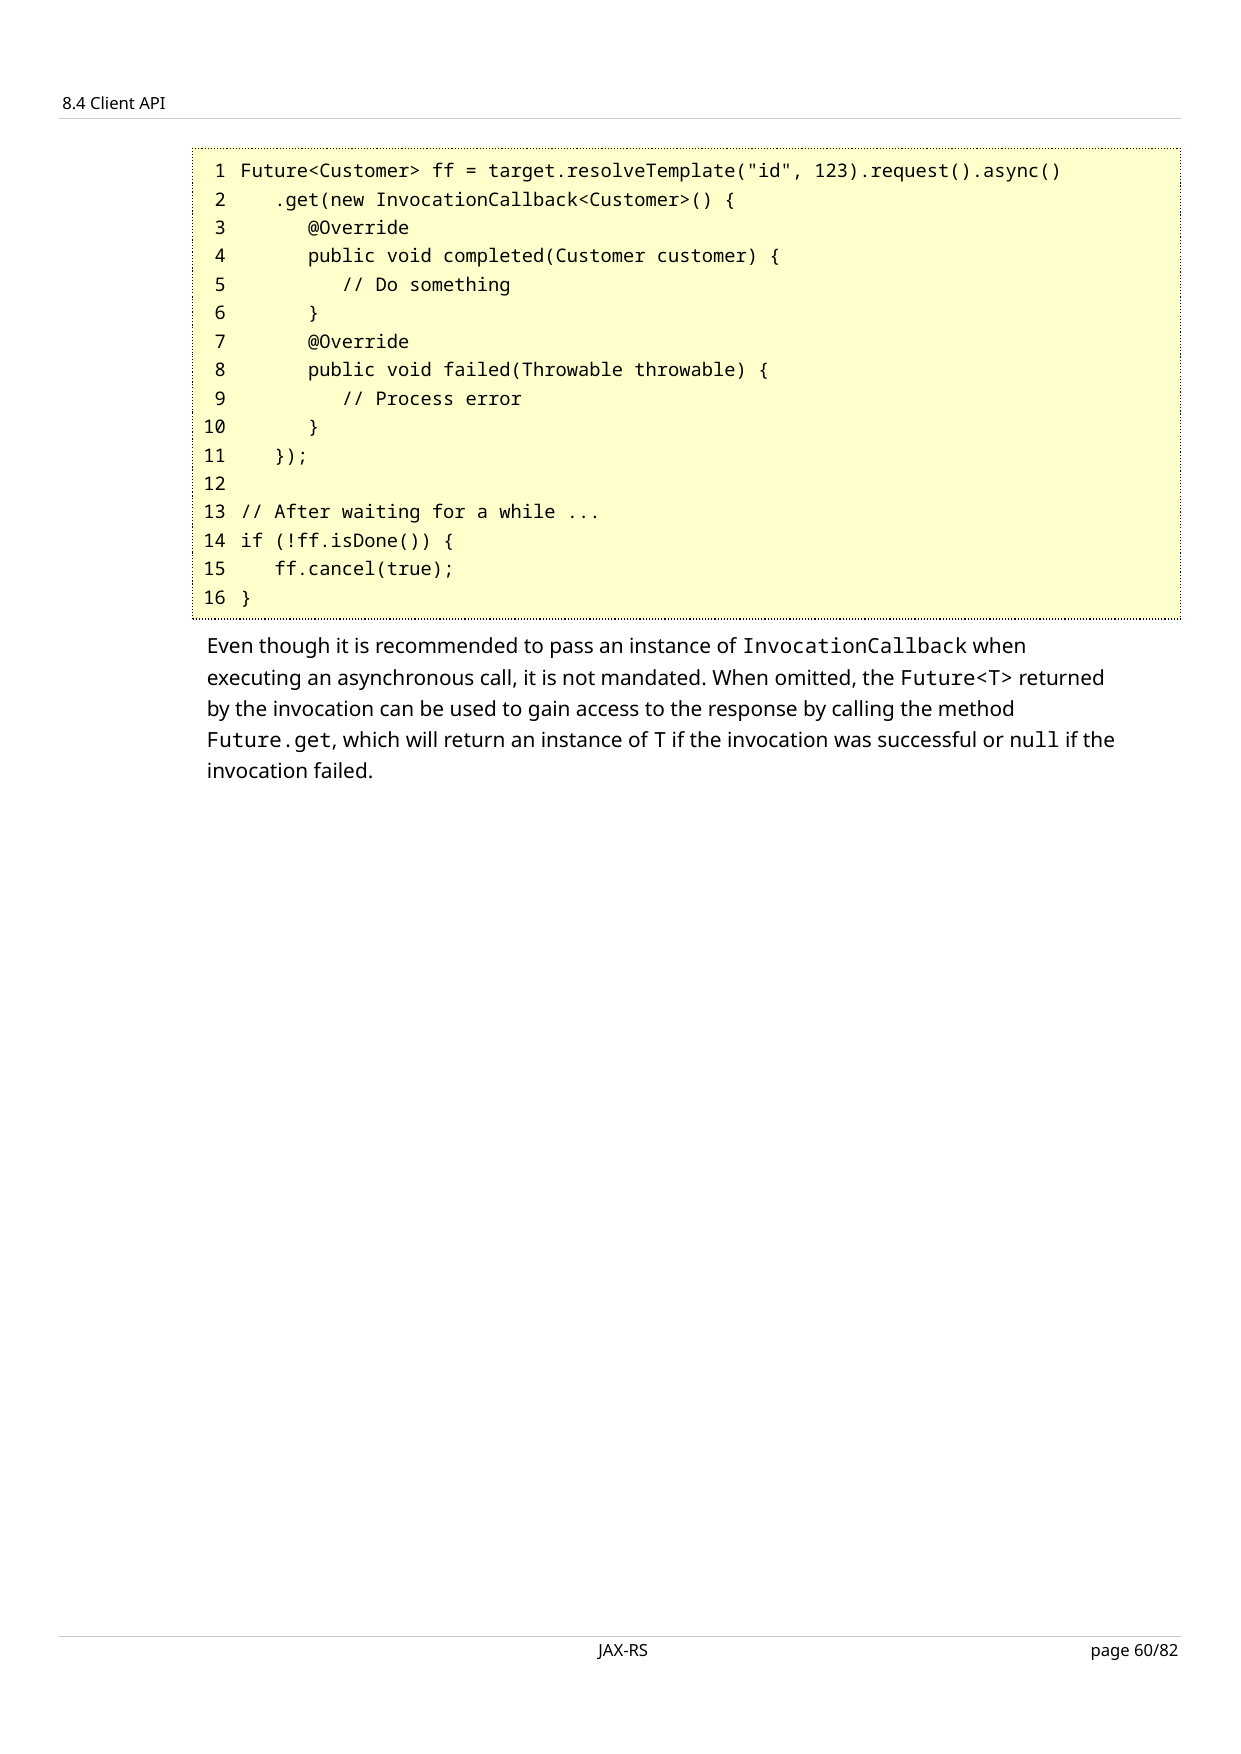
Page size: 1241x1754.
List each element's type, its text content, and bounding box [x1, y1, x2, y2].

list .get(new InvocationCallback<Customer>() { [192, 176, 1181, 204]
text Even though it is recommended to pass an instance of InvocationCallback when executing an asynchronous call, it is not mandated. When omitted, the Future<T> returned by the invocation can be used to gain access to the response by calling the method Future.get, which will return an instance of T if the invocation was successful or null if the invocation failed. [207, 631, 1122, 785]
list Future<Customer> ff = target.resolveTemplate("id", 123).request().async() [192, 147, 1181, 176]
list if (!ff.isDone()) { [192, 517, 1181, 546]
list public void failed(Throwable throwable) { [192, 347, 1181, 375]
list ff.cancel(true); [192, 546, 1181, 574]
list } [192, 574, 1181, 619]
list }); [192, 432, 1181, 460]
list } [192, 290, 1181, 318]
list // Do something [192, 261, 1181, 290]
list // After waiting for a while ... [192, 489, 1181, 517]
list @Override [192, 204, 1181, 233]
list @Override [192, 318, 1181, 347]
list public void completed(Customer customer) { [192, 233, 1181, 261]
list // Process error [192, 375, 1181, 403]
list } [192, 403, 1181, 432]
